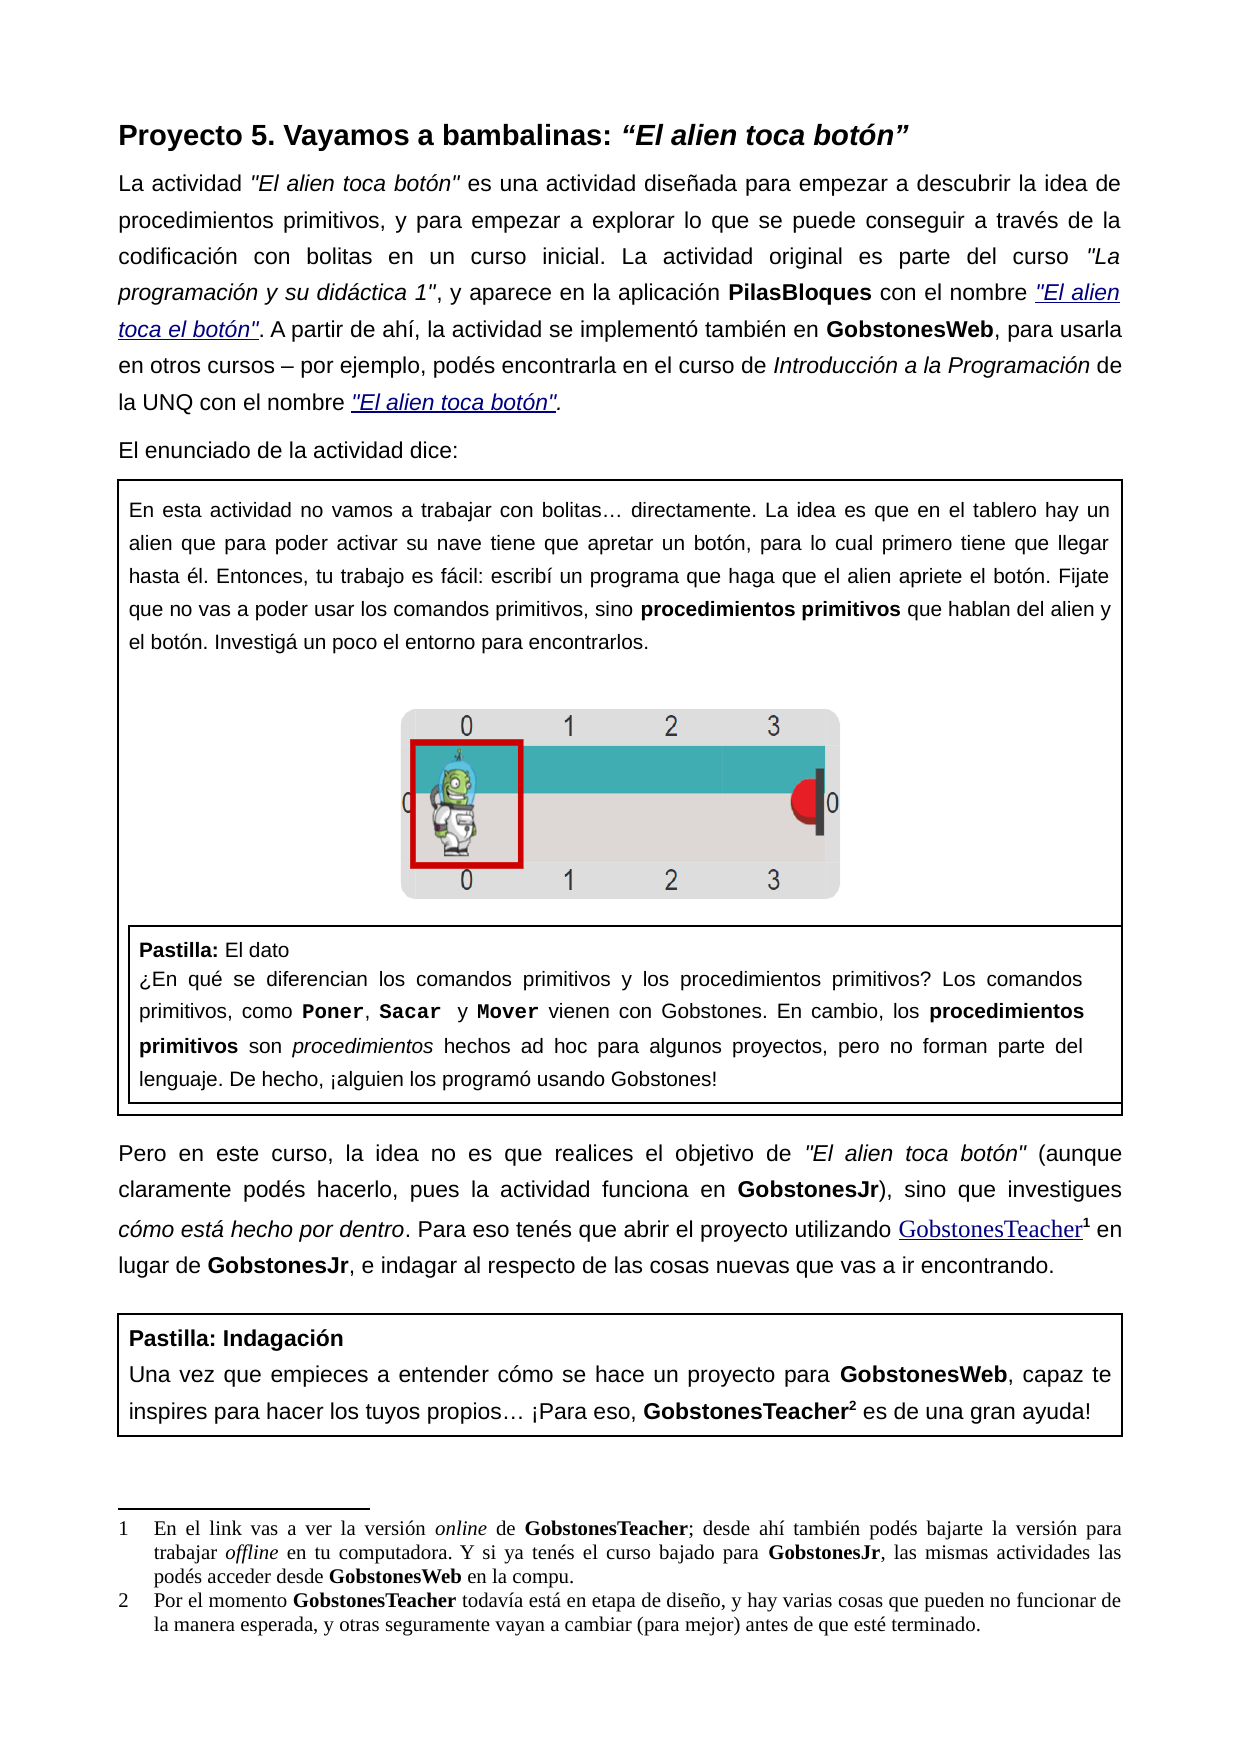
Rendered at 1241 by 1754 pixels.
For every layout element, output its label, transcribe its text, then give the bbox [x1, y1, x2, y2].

table_header Pastilla: Indagación Una vez que empieces a entender cómo se hace un proyecto para GobstonesWeb, capaz te inspires para hacer los tuyos propios… ¡Para eso, GobstonesTeacher es de una gran ayuda! [119, 1315, 1121, 1434]
text La actividad "El alien toca botón" es una actividad diseñada para empezar a descubrir la idea de procedimientos primitivos, y para empezar a explorar lo que se puede conseguir a través de la codificación con bolitas en un curso inicial. La actividad original es parte del curso "La programación y su didáctica 1", y aparece en la aplicación PilasBloques con el nombre "El alien toca el botón". A partir de ahí, la actividad se implementó también en GobstonesWeb, para usarla en otros cursos – por ejemplo, podés encontrarla en el curso de Introducción a la Programación de la UNQ con el nombre "El alien toca botón". [118, 170, 1122, 415]
text En el link vas a ver la versión online de GobstonesTeacher; desde ahí también podés bajarte la versión para trabajar offline en tu computadora. Y si ya tenés el curso bajado para GobstonesJr, las mismas actividades las podés acceder desde GobstonesWeb en la compu. [118, 1516, 1122, 1588]
table_header Pastilla: El dato ¿En qué se diferencian los comandos primitivos y los procedimientos primitivos? Los comandos primitivos, como Poner, Sacar y Mover vienen con Gobstones. En cambio, los procedimientos primitivos son procedimientos hechos ad hoc para algunos proyectos, pero no forman parte del lenguaje. De hecho, ¡alguien los programó usando Gobstones! [130, 927, 1121, 1102]
table_header En esta actividad no vamos a trabajar con bolitas… directamente. La idea es que en el tablero hay un alien que para poder activar su nave tiene que apretar un botón, para lo cual primero tiene que llegar hasta él. Entonces, tu trabajo es fácil: escribí un programa que haga que el alien apriete el botón. Fijate que no vas a poder usar los comandos primitivos, sino procedimientos primitivos que hablan del alien y el botón. Investigá un poco el entorno para encontrarlos. [119, 481, 1121, 1114]
text Proyecto 5. Vayamos a bambalinas: “El alien toca botón” [118, 118, 1122, 152]
text Pero en este curso, la idea no es que realices el objetivo de "El alien toca botón" (aunque claramente podés hacerlo, pues la actividad funciona en GobstonesJr), sino que investigues cómo está hecho por dentro. Para eso tenés que abrir el proyecto utilizando GobstonesTeacher en lugar de GobstonesJr, e indagar al respecto de las cosas nuevas que vas a ir encontrando. [118, 1140, 1122, 1279]
text El enunciado de la actividad dice: [118, 437, 1122, 463]
